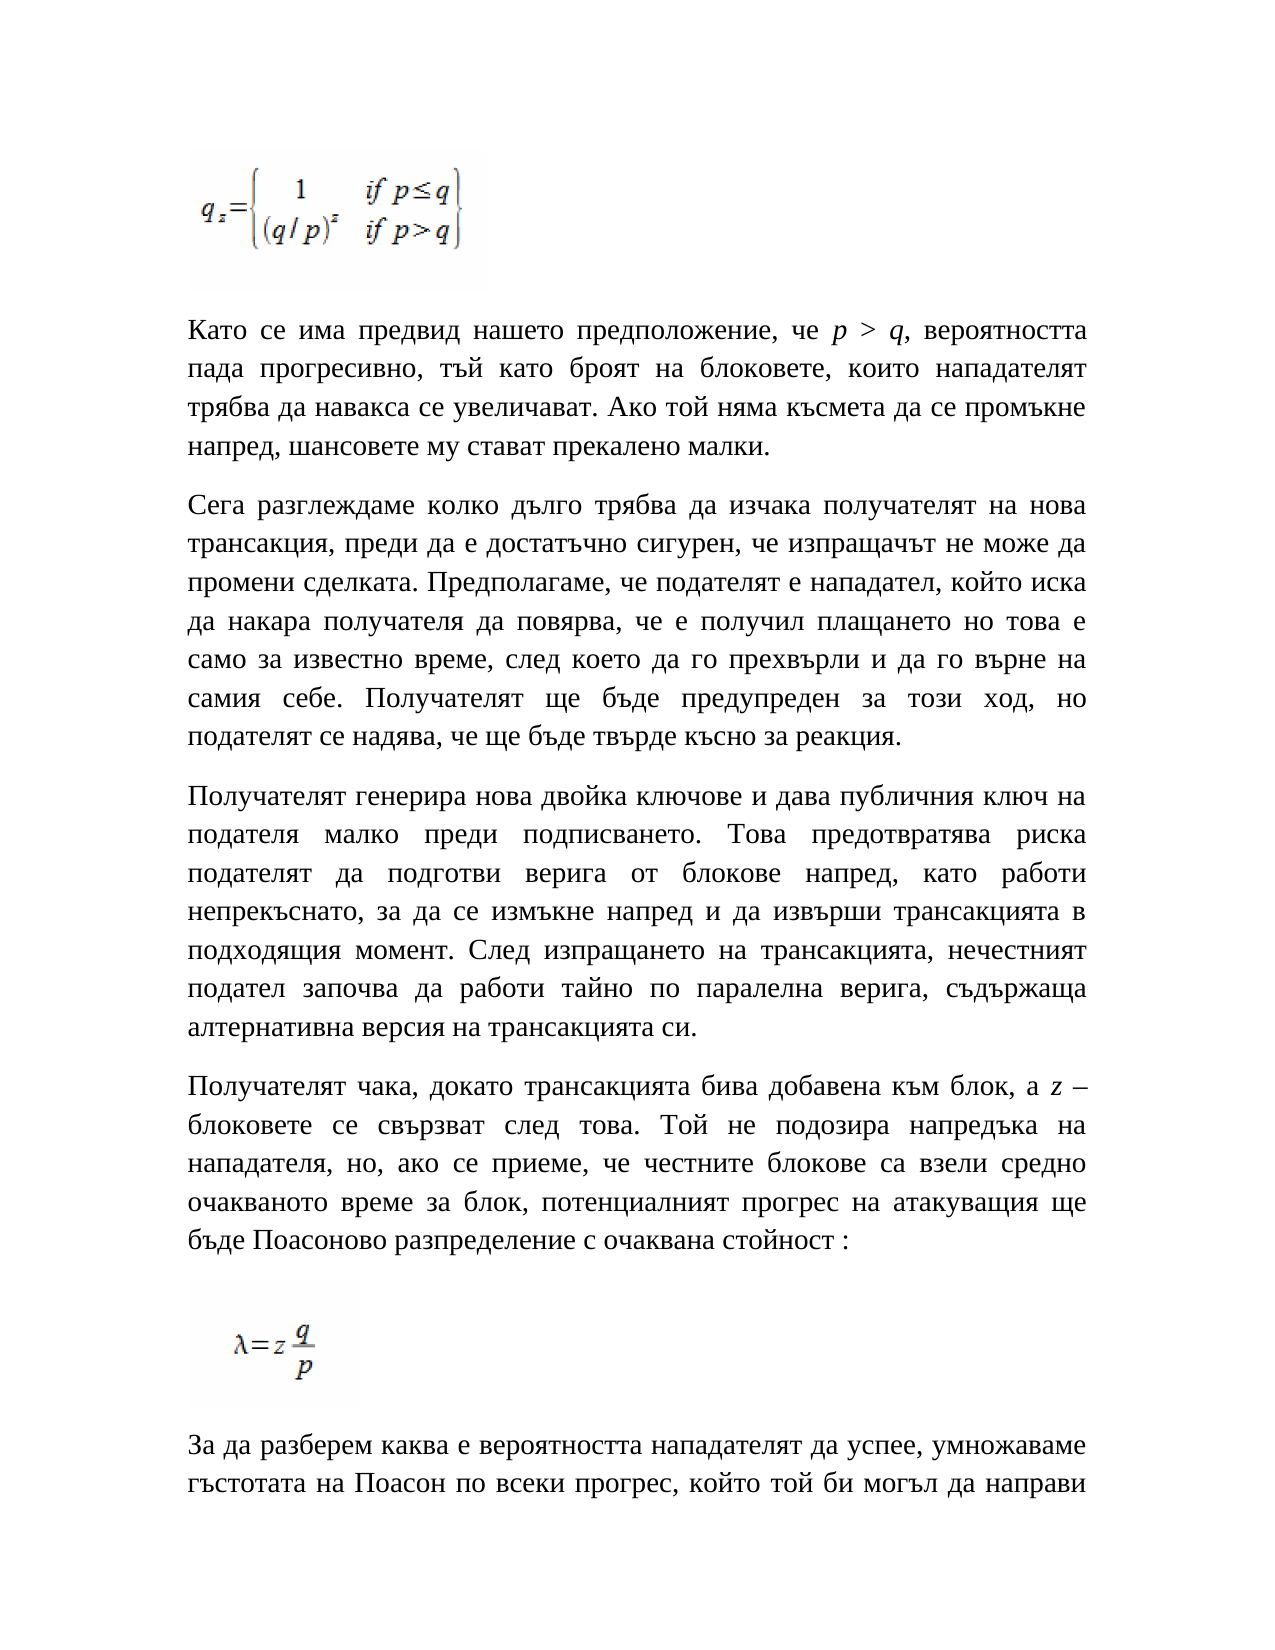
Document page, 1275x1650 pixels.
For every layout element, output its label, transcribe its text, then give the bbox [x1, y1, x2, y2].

text Сега разглеждаме колко дълго трябва да изчака получателят на нова трансакция, преди да е достатъчно сигурен, че изпращачът не може да промени сделката. Предполагаме, че подателят е нападател, който иска да накара получателя да повярва, че е получил плащането но това е само за известно време, след което да го прехвърли и да го върне на самия себе. Получателят ще бъде предупреден за този ход, но подателят се надява, че ще бъде твърде късно за реакция. [187, 487, 1087, 752]
text Като се има предвид нашето предположение, че p > q, вероятността пада прогресивно, тъй като броят на блоковете, които нападателят трябва да навакса се увеличават. Ако той няма късмета да се промъкне напред, шансовете му стават прекалено малки. [187, 312, 1087, 461]
text Получателят чака, докато трансакцията бива добавена към блок, а z –блоковете се свързват след това. Той не подозира напредъка на нападателя, но, ако се приеме, че честните блокове са взели средно очакваното време за блок, потенциалният прогрес на атакуващия ще бъде Поасоново разпределение с очаквана стойност : [187, 1068, 1087, 1256]
picture [187, 1281, 361, 1407]
text За да разберем каква е вероятността нападателят да успее, умножаваме гъстотата на Поасон по всеки прогрес, който той би могъл да направи [187, 1427, 1087, 1499]
picture [187, 150, 487, 292]
text Получателят генерира нова двойка ключове и дава публичния ключ на подателя малко преди подписването. Това предотвратява риска подателят да подготви верига от блокове напред, като работи непрекъснато, за да се измъкне напред и да извърши трансакцията в подходящия момент. След изпращането на трансакцията, нечестният подател започва да работи тайно по паралелна верига, съдържаща алтернативна версия на трансакцията си. [187, 778, 1087, 1042]
